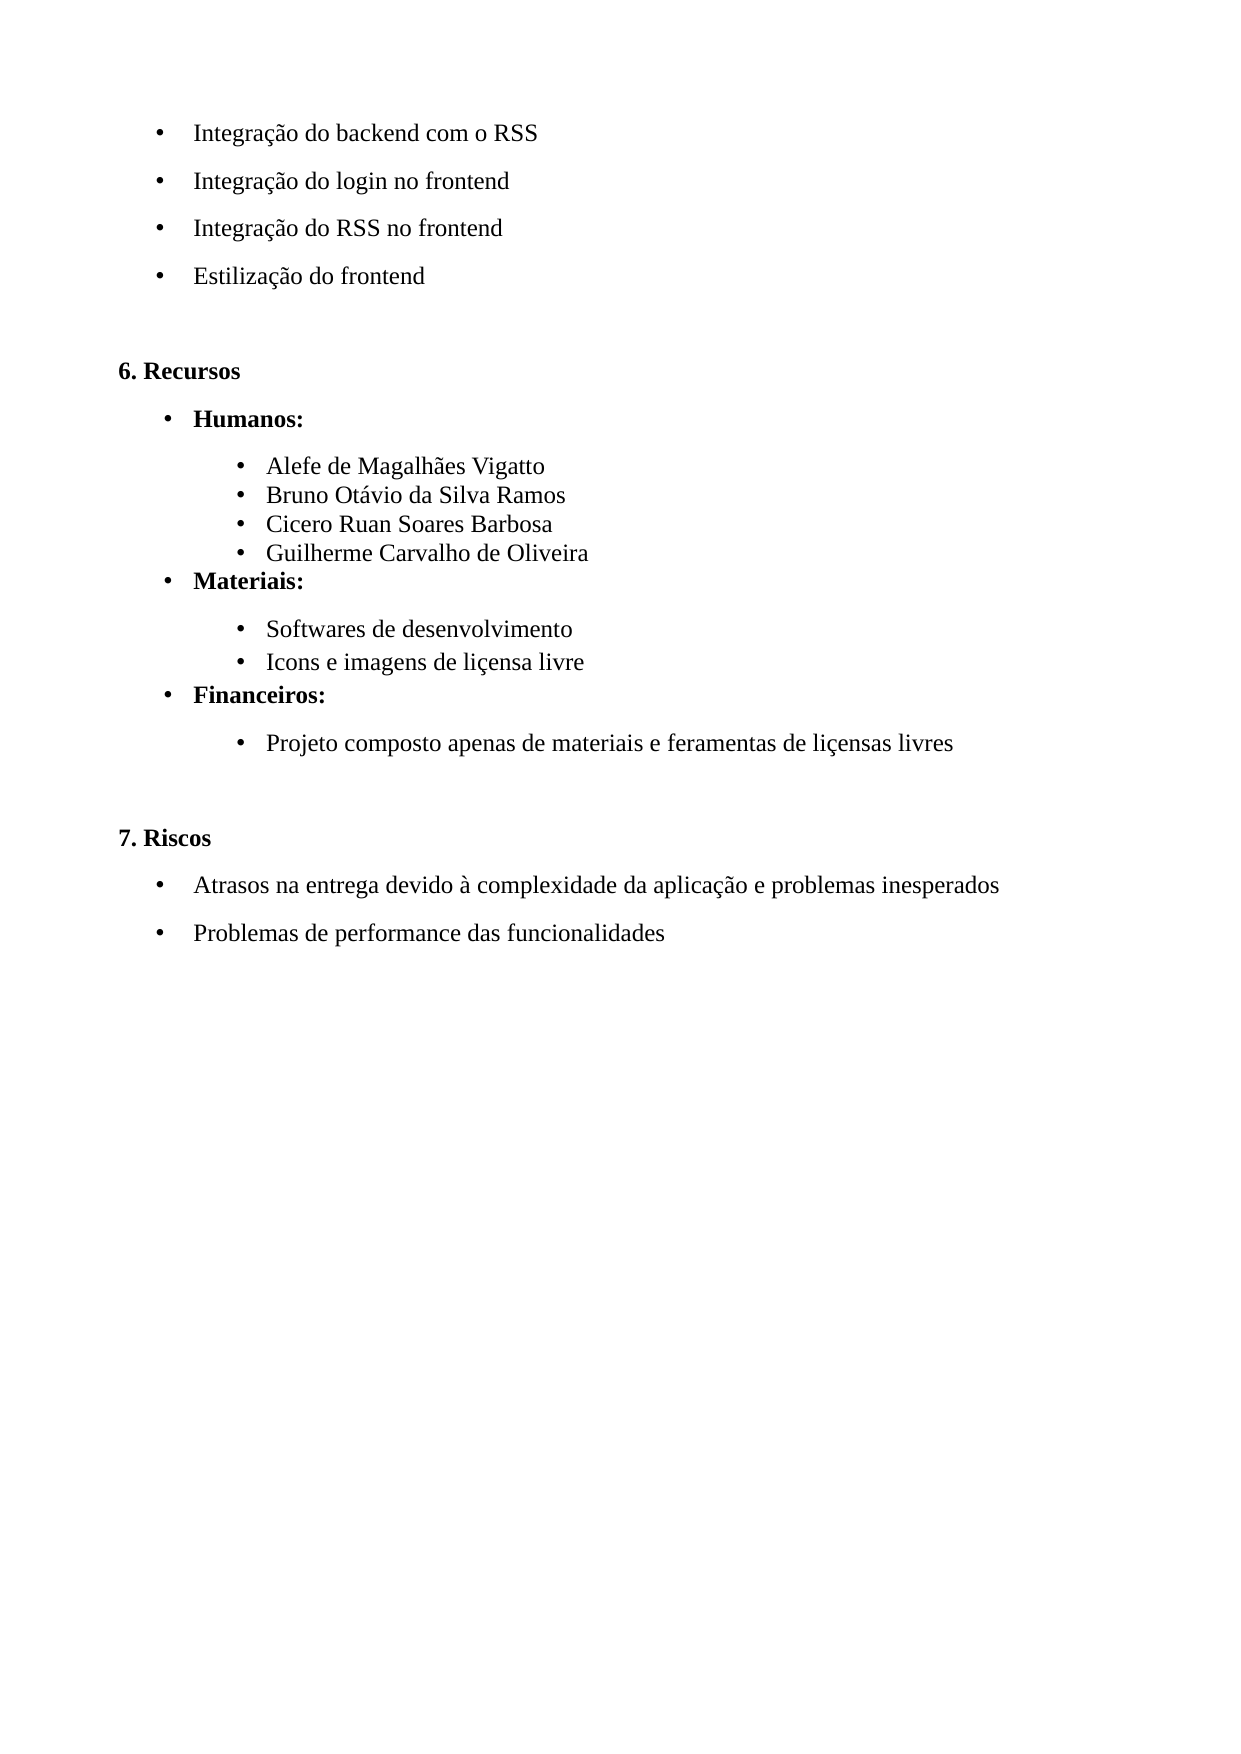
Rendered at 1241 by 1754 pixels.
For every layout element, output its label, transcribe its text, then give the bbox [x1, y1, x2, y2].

list Alefe de Magalhães Vigatto [236, 451, 1122, 480]
list Financeiros: [164, 680, 1122, 709]
list Integração do login no frontend [156, 166, 1122, 194]
list Atrasos na entrega devido à complexidade da aplicação e problemas inesperados [156, 870, 1122, 899]
text 7. Riscos [118, 823, 1122, 852]
list Humanos: [164, 404, 1122, 432]
list Integração do RSS no frontend [156, 213, 1122, 242]
list Integração do backend com o RSS [156, 118, 1122, 147]
list Guilherme Carvalho de Oliveira [236, 538, 1122, 566]
list Projeto composto apenas de materiais e feramentas de liçensas livres [236, 728, 1122, 756]
text 6. Recursos [118, 356, 1122, 385]
list Cicero Ruan Soares Barbosa [236, 509, 1122, 538]
list Icons e imagens de liçensa livre [236, 647, 1122, 676]
list Bruno Otávio da Silva Ramos [236, 480, 1122, 509]
list Problemas de performance das funcionalidades [156, 918, 1122, 947]
list Estilização do frontend [156, 261, 1122, 290]
list Softwares de desenvolvimento [236, 614, 1122, 643]
list Materiais: [164, 566, 1122, 595]
